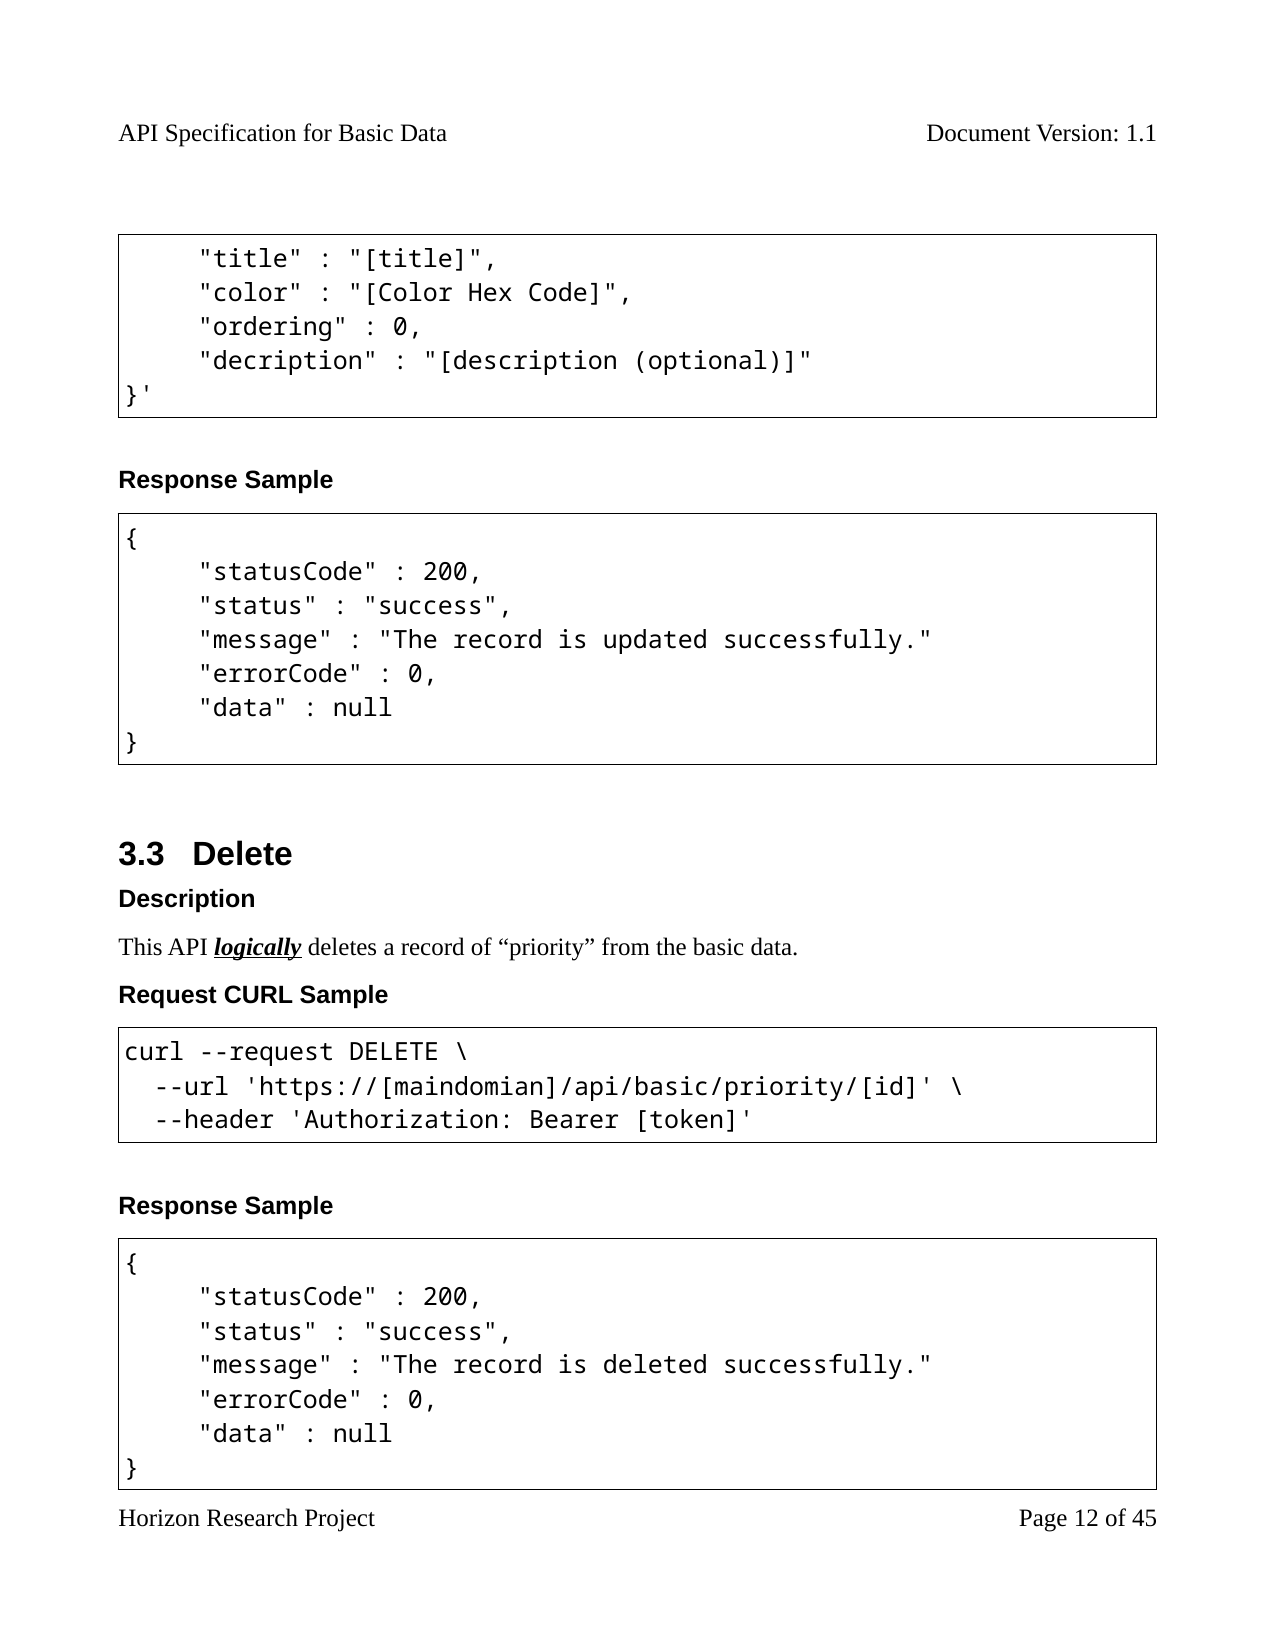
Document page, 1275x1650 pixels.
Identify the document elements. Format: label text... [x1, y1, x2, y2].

table_header curl --request DELETE \ --url 'https://[maindomian]/api/basic/priority/[id]' \ --header 'Authorization: Bearer [token]' [119, 1028, 1156, 1142]
subtitle Delete [118, 833, 1157, 872]
table_header { "statusCode" : 200, "status" : "success", "message" : "The record is deleted successfully." "errorCode" : 0, "data" : null } [119, 1239, 1156, 1489]
text This API logically deletes a record of “priority” from the basic data. [118, 932, 1157, 961]
table_header { "statusCode" : 200, "status" : "success", "message" : "The record is updated successfully." "errorCode" : 0, "data" : null } [119, 514, 1156, 764]
table_header "title" : "[title]", "color" : "[Color Hex Code]", "ordering" : 0, "decription" : "[description (optional)]" }' [119, 235, 1156, 417]
text Response Sample [118, 465, 1157, 494]
text Description [118, 884, 1157, 913]
text Request CURL Sample [118, 980, 1157, 1008]
text Response Sample [118, 1191, 1157, 1219]
